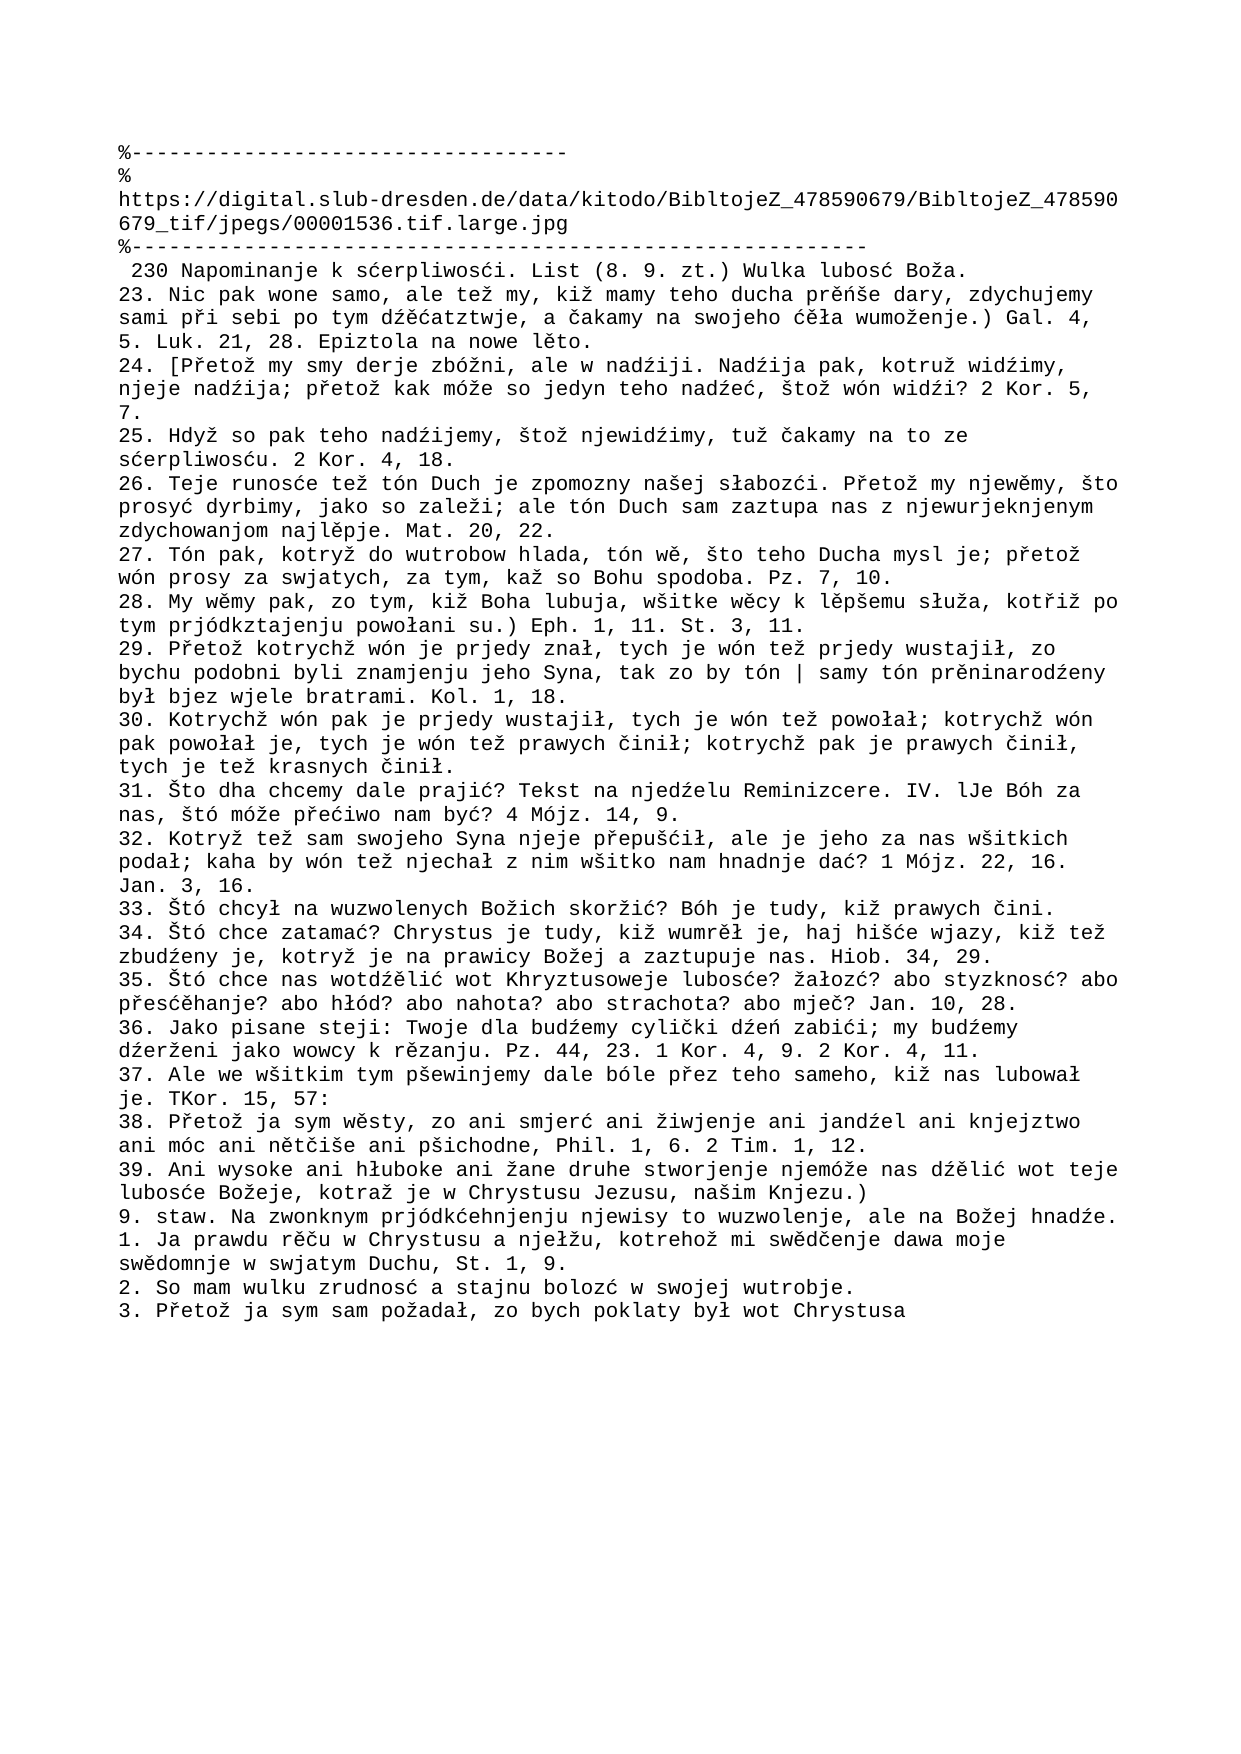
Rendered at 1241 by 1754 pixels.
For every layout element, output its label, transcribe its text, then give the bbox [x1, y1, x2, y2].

text 3. Přetož ja sym sam požadał, zo bych poklaty był wot Chrystusa [118, 1300, 1122, 1324]
text 25. Hdyž so pak teho nadźijemy, štož njewidźimy, tuž čakamy na to ze sćerpliwosću. 2 Kor. 4, 18. [118, 426, 1122, 473]
text 28. My wěmy pak, zo tym, kiž Boha lubuja, wšitke wěcy k lěpšemu słuža, kotřiž po tym prjódkztajenju powołani su.) Eph. 1, 11. St. 3, 11. [118, 591, 1122, 638]
text 37. Ale we wšitkim tym pšewinjemy dale bóle přez teho sameho, kiž nas lubował je. TKor. 15, 57: [118, 1064, 1122, 1111]
text 36. Jako pisane steji: Twoje dla budźemy cylički dźeń zabići; my budźemy dźerženi jako wowcy k rězanju. Pz. 44, 23. 1 Kor. 4, 9. 2 Kor. 4, 11. [118, 1017, 1122, 1064]
text 35. Štó chce nas wotdźělić wot Khryztusoweje lubosće? žałozć? abo styzknosć? abo přesćěhanje? abo hłód? abo nahota? abo strachota? abo mječ? Jan. 10, 28. [118, 969, 1122, 1017]
text 34. Štó chce zatamać? Chrystus je tudy, kiž wumrěł je, haj hišće wjazy, kiž tež zbudźeny je, kotryž je na prawicy Božej a zaztupuje nas. Hiob. 34, 29. [118, 922, 1122, 969]
text 230 Napominanje k sćerpliwosći. List (8. 9. zt.) Wulka lubosć Boža. [118, 260, 1122, 284]
text %----------------------------------- [118, 142, 1122, 165]
text 2. So mam wulku zrudnosć a stajnu bolozć w swojej wutrobje. [118, 1277, 1122, 1300]
text 9. staw. Na zwonknym prjódkćehnjenju njewisy to wuzwolenje, ale na Božej hnadźe. [118, 1206, 1122, 1229]
text 31. Što dha chcemy dale prajić? Tekst na njedźelu Reminizcere. IV. lJe Bóh za nas, štó móže přećiwo nam być? 4 Mójz. 14, 9. [118, 780, 1122, 827]
text 30. Kotrychž wón pak je prjedy wustajił, tych je wón tež powołał; kotrychž wón pak powołał je, tych je wón tež prawych činił; kotrychž pak je prawych činił, tych je tež krasnych činił. [118, 709, 1122, 780]
text %----------------------------------------------------------- [118, 236, 1122, 260]
text % https://digital.slub-dresden.de/data/kitodo/BibltojeZ_478590679/BibltojeZ_478590679_tif/jpegs/00001536.tif.large.jpg [118, 165, 1122, 236]
text 27. Tón pak, kotryž do wutrobow hlada, tón wě, što teho Ducha mysl je; přetož wón prosy za swjatych, za tym, kaž so Bohu spodoba. Pz. 7, 10. [118, 544, 1122, 591]
text 29. Přetož kotrychž wón je prjedy znał, tych je wón tež prjedy wustajił, zo bychu podobni byli znamjenju jeho Syna, tak zo by tón | samy tón prěninarodźeny był bjez wjele bratrami. Kol. 1, 18. [118, 638, 1122, 709]
text 33. Štó chcył na wuzwolenych Božich skoržić? Bóh je tudy, kiž prawych čini. [118, 898, 1122, 922]
text 23. Nic pak wone samo, ale tež my, kiž mamy teho ducha prěńše dary, zdychujemy sami při sebi po tym dźěćatztwje, a čakamy na swojeho ćěła wumoženje.) Gal. 4, 5. Luk. 21, 28. Epiztola na nowe lěto. [118, 284, 1122, 354]
text 24. [Přetož my smy derje zbóžni, ale w nadźiji. Nadźija pak, kotruž widźimy, njeje nadźija; přetož kak móže so jedyn teho nadźeć, štož wón widźi? 2 Kor. 5, 7. [118, 354, 1122, 426]
text 39. Ani wysoke ani hłuboke ani žane druhe stworjenje njemóže nas dźělić wot teje lubosće Božeje, kotraž je w Chrystusu Jezusu, našim Knjezu.) [118, 1158, 1122, 1206]
text 1. Ja prawdu rěču w Chrystusu a njełžu, kotrehož mi swědčenje dawa moje swědomnje w swjatym Duchu, St. 1, 9. [118, 1229, 1122, 1277]
text 26. Teje runosće tež tón Duch je zpomozny našej słabozći. Přetož my njewěmy, što prosyć dyrbimy, jako so zaleži; ale tón Duch sam zaztupa nas z njewurjeknjenym zdychowanjom najlěpje. Mat. 20, 22. [118, 473, 1122, 544]
text 32. Kotryž tež sam swojeho Syna njeje přepušćił, ale je jeho za nas wšitkich podał; kaha by wón tež njechał z nim wšitko nam hnadnje dać? 1 Mójz. 22, 16. Jan. 3, 16. [118, 827, 1122, 898]
text 38. Přetož ja sym wěsty, zo ani smjerć ani žiwjenje ani jandźel ani knjejztwo ani móc ani nětčiše ani pšichodne, Phil. 1, 6. 2 Tim. 1, 12. [118, 1111, 1122, 1158]
